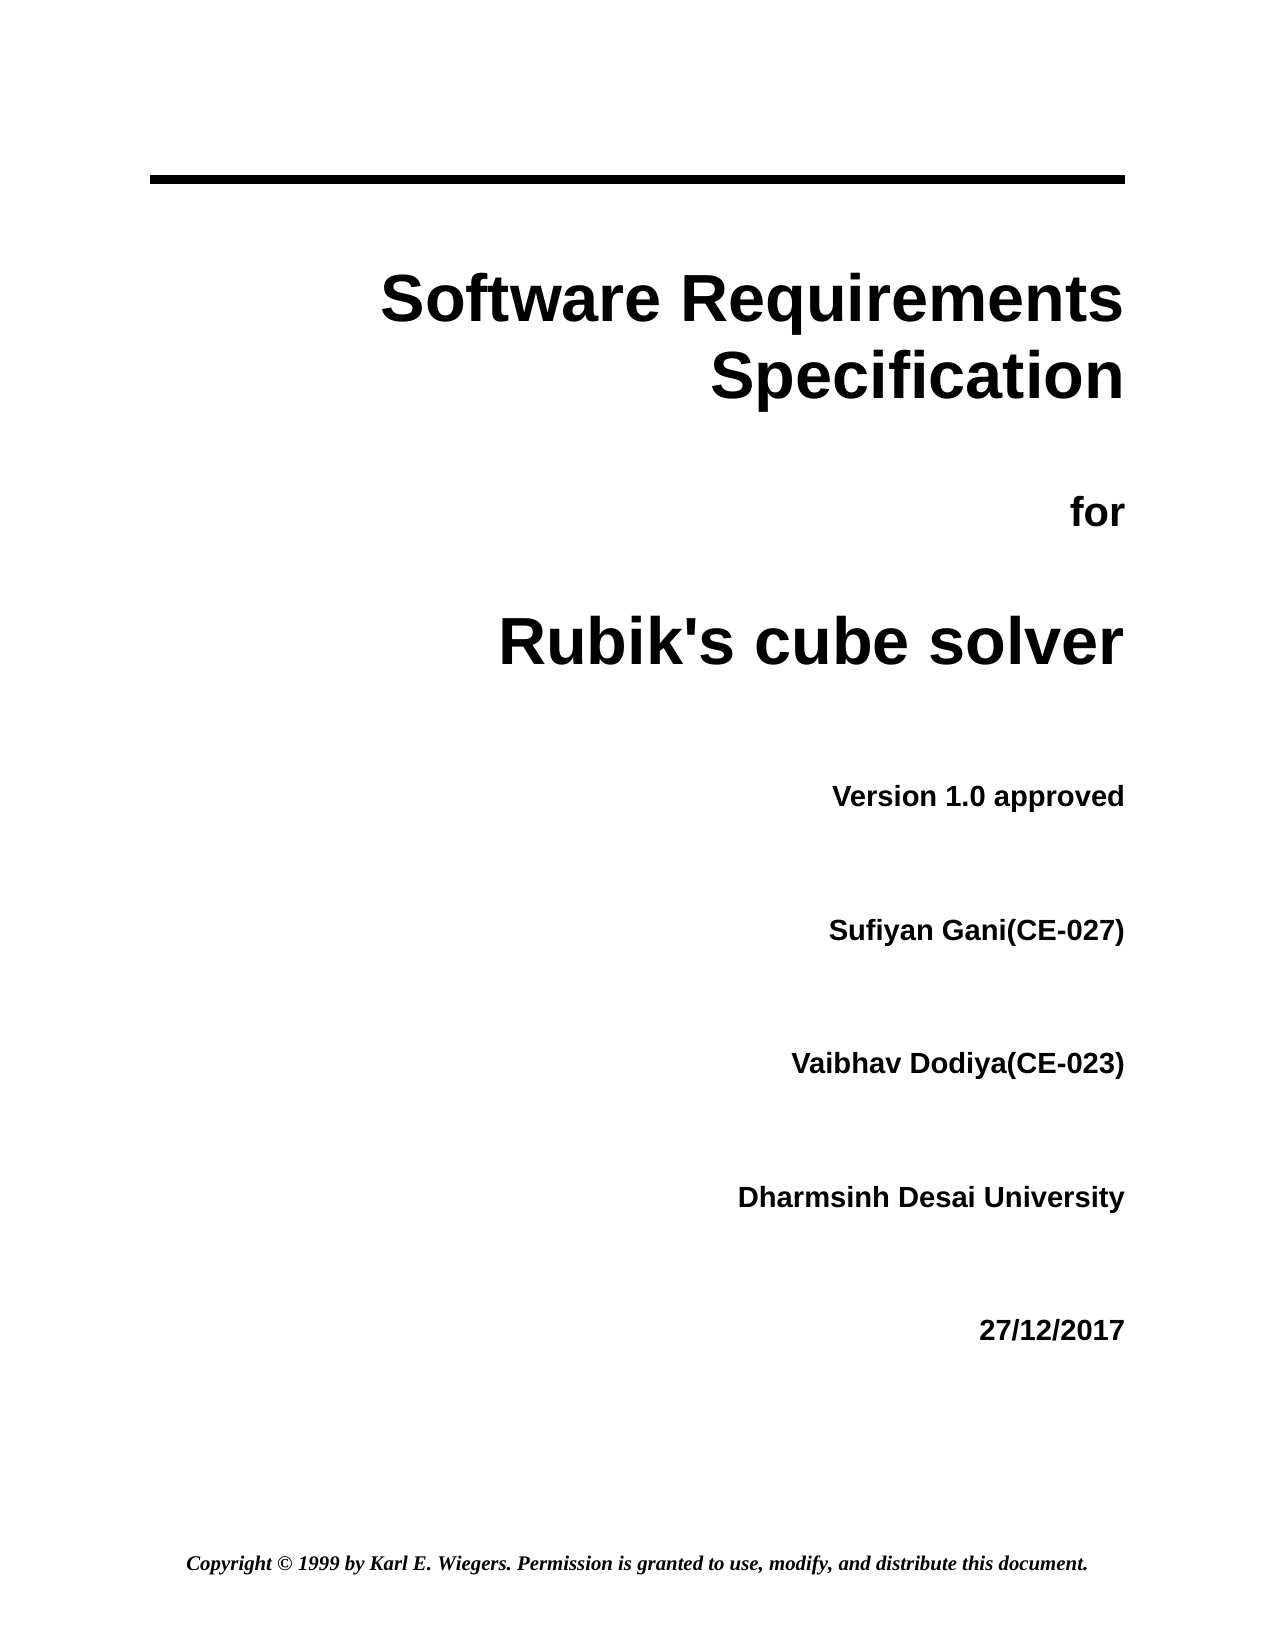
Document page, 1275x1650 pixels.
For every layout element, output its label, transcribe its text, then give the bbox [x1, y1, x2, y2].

subtitle Rubik's cube solver [150, 602, 1125, 679]
text Dharmsinh Desai University [150, 1179, 1125, 1213]
subtitle Software Requirements Specification [150, 259, 1125, 413]
text Version 1.0 approved [150, 779, 1125, 812]
text 27/12/2017 [150, 1313, 1125, 1347]
text Sufiyan Gani(CE-027) [150, 912, 1125, 946]
text Vaibhav Dodiya(CE-023) [150, 1046, 1125, 1079]
subtitle for [150, 488, 1125, 536]
